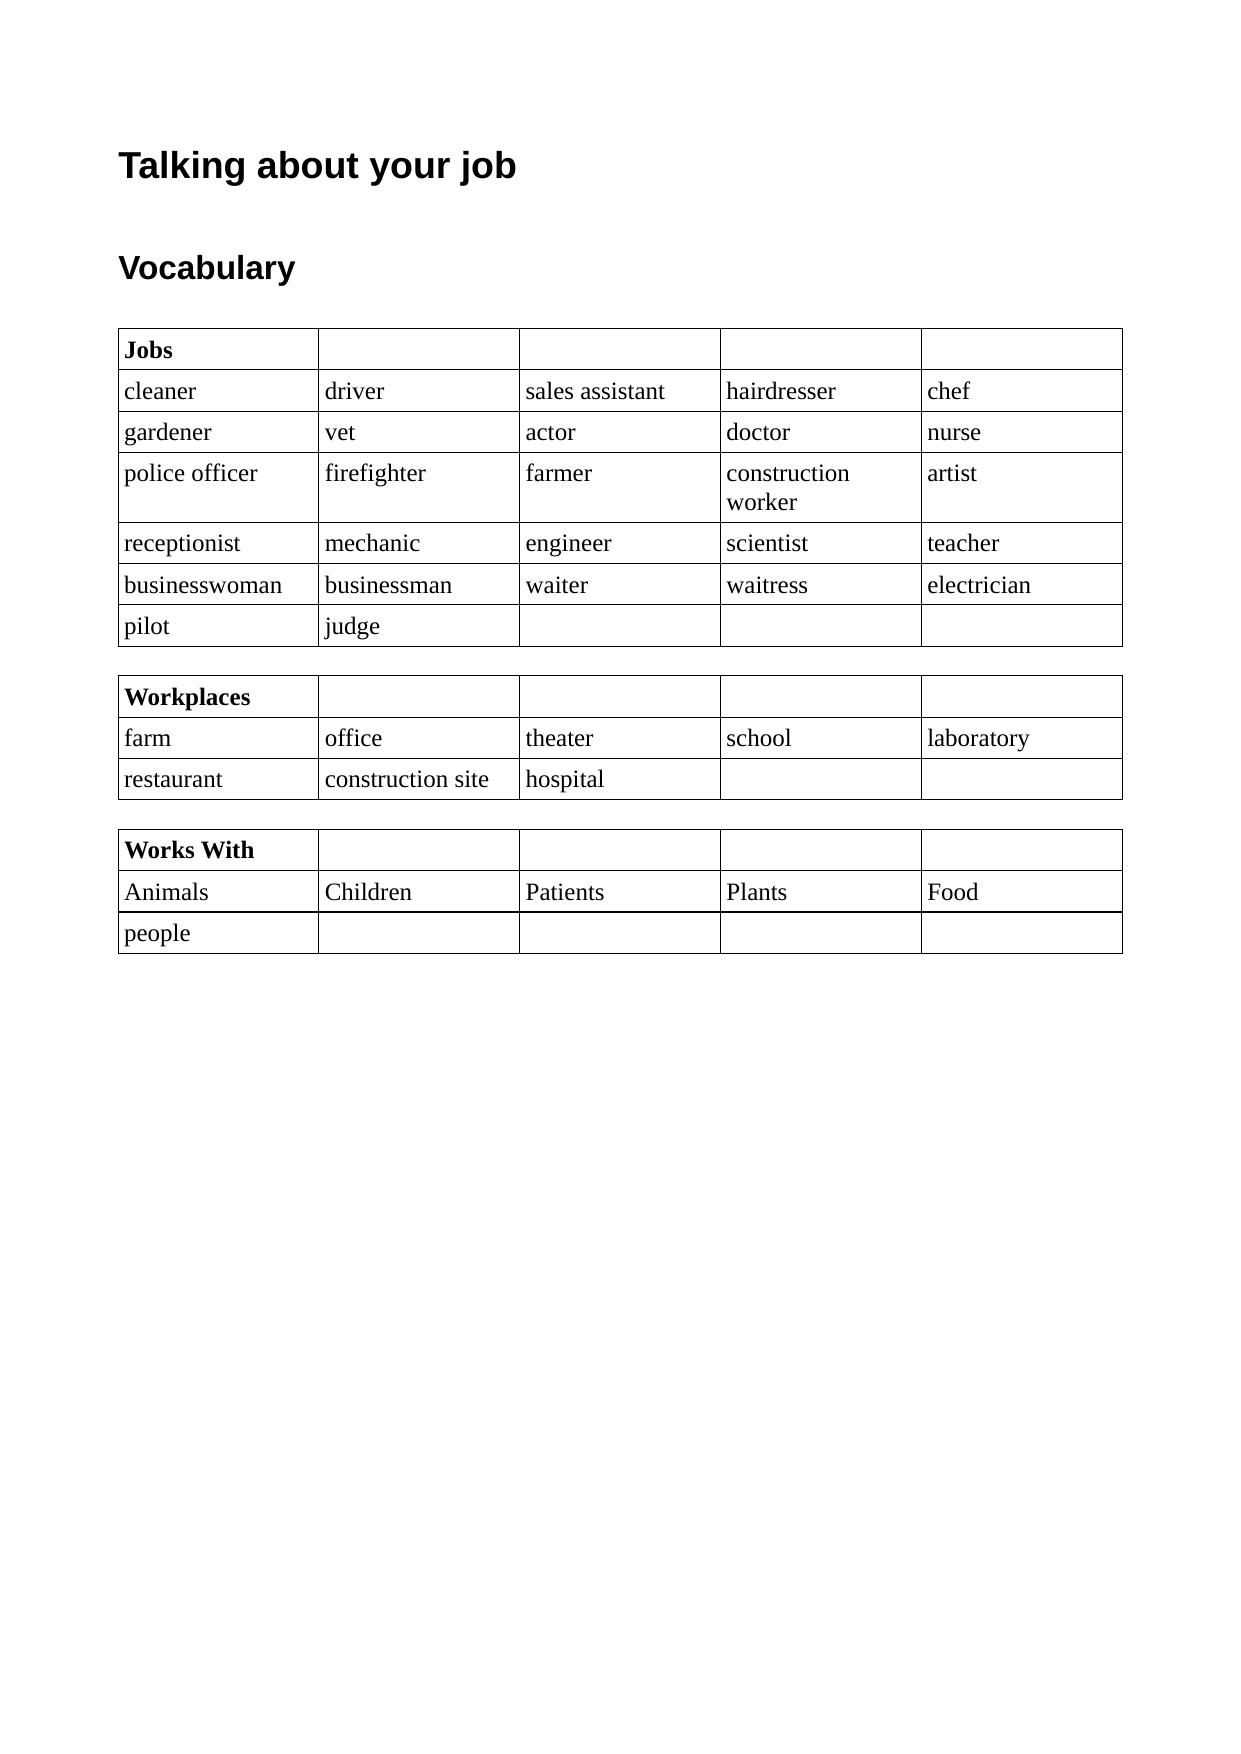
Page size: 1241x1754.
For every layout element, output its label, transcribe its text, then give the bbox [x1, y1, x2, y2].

table_cell teacher [922, 523, 1122, 563]
table_cell gardener [119, 412, 318, 452]
table_cell pilot [119, 605, 318, 646]
table_cell artist [922, 453, 1122, 522]
table_cell [922, 605, 1122, 646]
table_cell [922, 759, 1122, 799]
table_cell scientist [721, 523, 921, 563]
table_header [520, 329, 720, 369]
table_cell [520, 605, 720, 646]
table_cell theater [520, 718, 720, 758]
table_cell police officer [119, 453, 318, 522]
table_cell [319, 913, 519, 953]
table_header [721, 676, 921, 717]
table_cell [520, 913, 720, 953]
table_header [922, 329, 1122, 369]
table_cell farm [119, 718, 318, 758]
table_cell businesswoman [119, 564, 318, 604]
table_header [721, 329, 921, 369]
table_cell receptionist [119, 523, 318, 563]
table_cell hairdresser [721, 370, 921, 411]
table_header [319, 329, 519, 369]
table_header [922, 676, 1122, 717]
table_header [922, 830, 1122, 870]
table_cell Patients [520, 871, 720, 911]
table_cell [721, 913, 921, 953]
table_cell judge [319, 605, 519, 646]
table_cell Food [922, 871, 1122, 911]
table_cell school [721, 718, 921, 758]
table_cell office [319, 718, 519, 758]
table_cell nurse [922, 412, 1122, 452]
table_cell hospital [520, 759, 720, 799]
table_header [319, 830, 519, 870]
table_header Jobs [119, 329, 318, 369]
table_header [319, 676, 519, 717]
table_cell waiter [520, 564, 720, 604]
table_header Works With [119, 830, 318, 870]
table_cell doctor [721, 412, 921, 452]
table_cell sales assistant [520, 370, 720, 411]
table_cell businessman [319, 564, 519, 604]
table_cell cleaner [119, 370, 318, 411]
table_cell vet [319, 412, 519, 452]
table_cell firefighter [319, 453, 519, 522]
table_cell electrician [922, 564, 1122, 604]
table_header [721, 830, 921, 870]
table_cell restaurant [119, 759, 318, 799]
table_cell construction worker [721, 453, 921, 522]
table_cell Children [319, 871, 519, 911]
table_cell construction site [319, 759, 519, 799]
table_cell actor [520, 412, 720, 452]
table_header [520, 830, 720, 870]
table_cell waitress [721, 564, 921, 604]
table_cell mechanic [319, 523, 519, 563]
table_cell Plants [721, 871, 921, 911]
table_cell [922, 913, 1122, 953]
table_cell farmer [520, 453, 720, 522]
table_header [520, 676, 720, 717]
subtitle Talking about your job [118, 143, 1122, 186]
table_cell [721, 759, 921, 799]
table_cell [721, 605, 921, 646]
table_cell engineer [520, 523, 720, 563]
table_cell Animals [119, 871, 318, 911]
subtitle Vocabulary [118, 248, 1122, 287]
table_cell driver [319, 370, 519, 411]
table_cell chef [922, 370, 1122, 411]
table_cell people [119, 913, 318, 953]
table_header Workplaces [119, 676, 318, 717]
table_cell laboratory [922, 718, 1122, 758]
